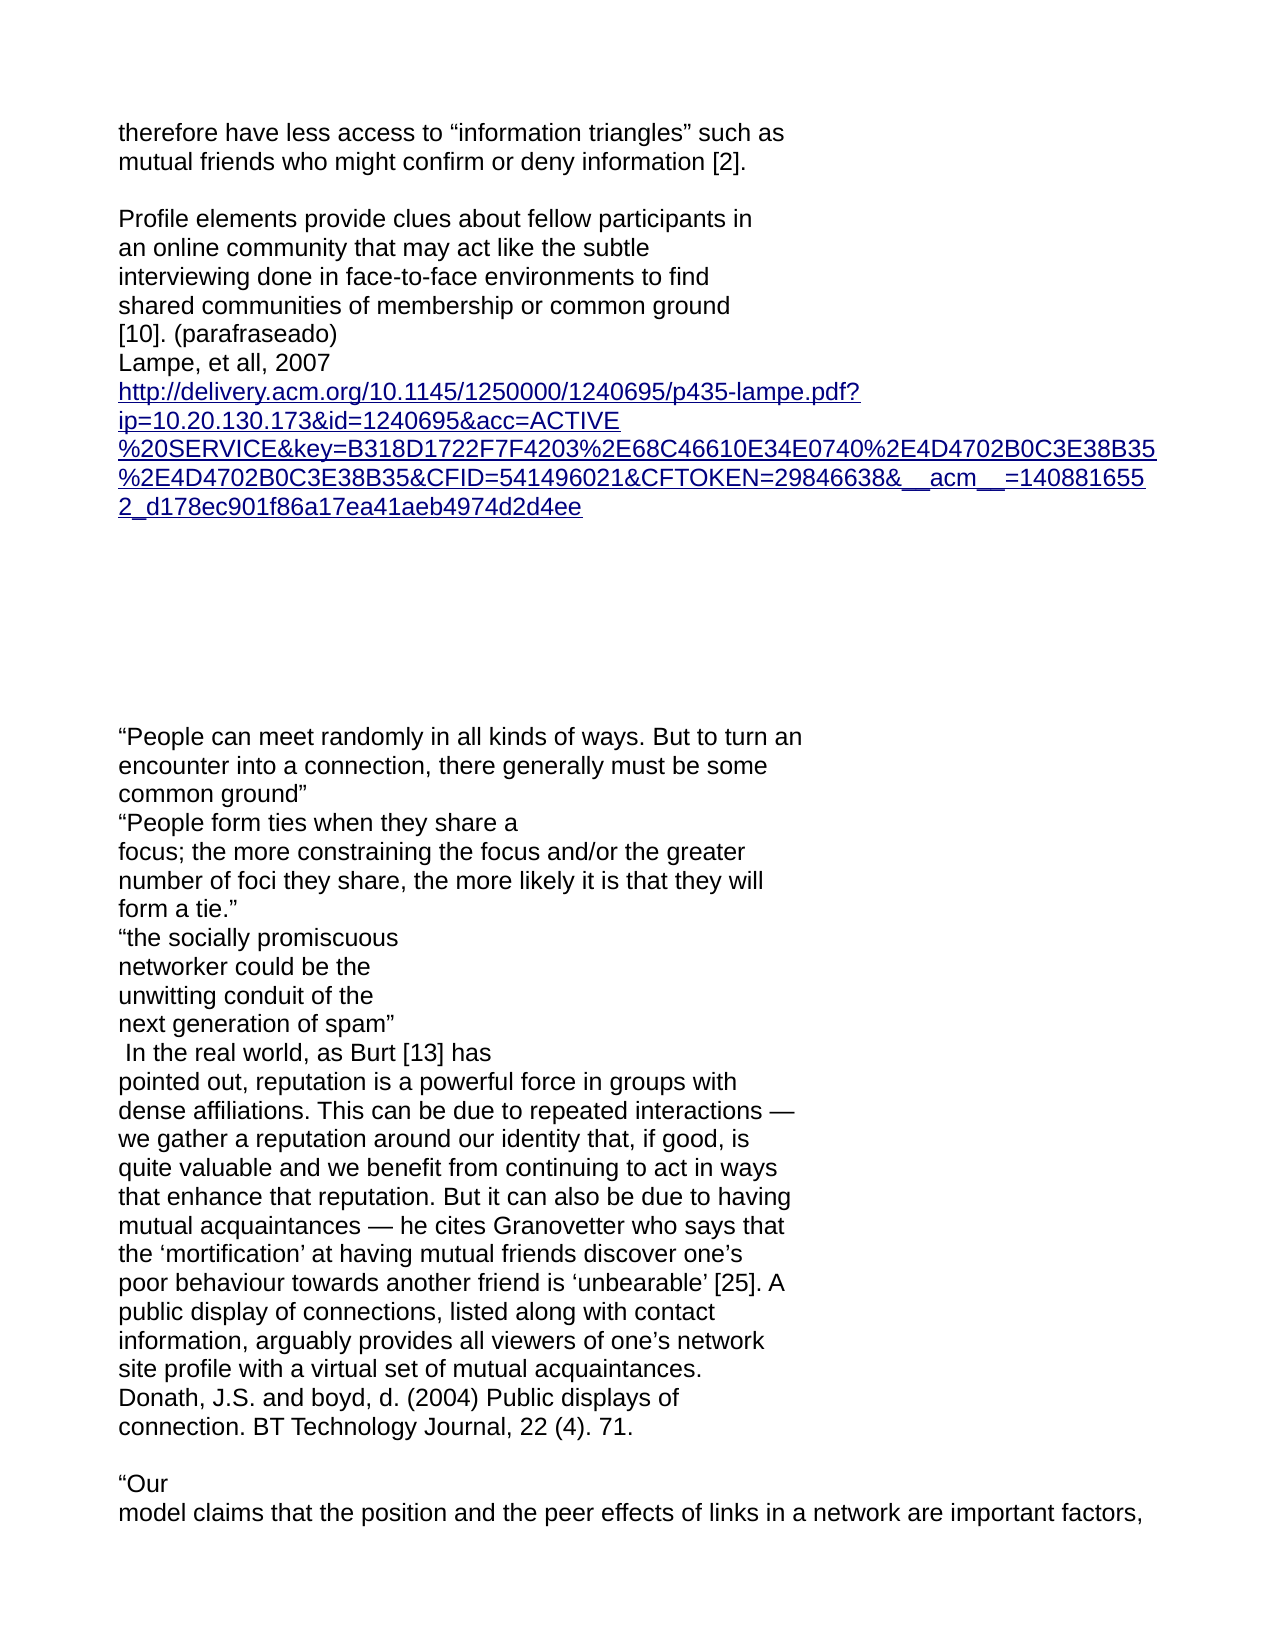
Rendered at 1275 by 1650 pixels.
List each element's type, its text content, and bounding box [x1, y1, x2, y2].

text the ‘mortification’ at having mutual friends discover one’s [118, 1239, 1157, 1268]
text “Our [118, 1469, 1157, 1498]
text quite valuable and we benefit from continuing to act in ways [118, 1153, 1157, 1182]
text “People form ties when they share a [118, 808, 1157, 837]
text public display of connections, listed along with contact [118, 1297, 1157, 1326]
text an online community that may act like the subtle [118, 233, 1157, 262]
text “the socially promiscuous [118, 923, 1157, 952]
text site profile with a virtual set of mutual acquaintances. [118, 1354, 1157, 1383]
text mutual acquaintances — he cites Granovetter who says that [118, 1211, 1157, 1239]
text that enhance that reputation. But it can also be due to having [118, 1182, 1157, 1211]
text interviewing done in face-to-face environments to find [118, 262, 1157, 291]
text http://delivery.acm.org/10.1145/1250000/1240695/p435-lampe.pdf?ip=10.20.130.173&id=1240695&acc=ACTIVE%20SERVICE&key=B318D1722F7F4203%2E68C46610E34E0740%2E4D4702B0C3E38B35 [118, 377, 1157, 459]
text %2E4D4702B0C3E38B35&CFID=541496021&CFTOKEN=29846638&__acm__=1408816552_d178ec901f86a17ea41aeb4974d2d4ee [118, 461, 1157, 521]
text common ground” [118, 779, 1157, 808]
text poor behaviour towards another friend is ‘unbearable’ [25]. A [118, 1268, 1157, 1297]
text form a tie.” [118, 894, 1157, 923]
text [10]. (parafraseado) [118, 319, 1157, 348]
text networker could be the [118, 952, 1157, 981]
text Profile elements provide clues about fellow participants in [118, 204, 1157, 233]
text Donath, J.S. and boyd, d. (2004) Public displays of [118, 1383, 1157, 1412]
text unwitting conduit of the [118, 981, 1157, 1009]
text number of foci they share, the more likely it is that they will [118, 866, 1157, 894]
text “People can meet randomly in all kinds of ways. But to turn an [118, 722, 1157, 751]
text pointed out, reputation is a powerful force in groups with [118, 1067, 1157, 1096]
text connection. BT Technology Journal, 22 (4). 71. [118, 1412, 1157, 1441]
text mutual friends who might confirm or deny information [2]. [118, 147, 1157, 176]
text therefore have less access to “information triangles” such as [118, 118, 1157, 147]
text In the real world, as Burt [13] has [118, 1038, 1157, 1067]
text encounter into a connection, there generally must be some [118, 751, 1157, 779]
text Lampe, et all, 2007 [118, 348, 1157, 377]
text model claims that the position and the peer effects of links in a network are important factors, [118, 1498, 1157, 1527]
text shared communities of membership or common ground [118, 291, 1157, 319]
text we gather a reputation around our identity that, if good, is [118, 1124, 1157, 1153]
text focus; the more constraining the focus and/or the greater [118, 837, 1157, 866]
text information, arguably provides all viewers of one’s network [118, 1326, 1157, 1354]
text dense affiliations. This can be due to repeated interactions — [118, 1096, 1157, 1124]
text next generation of spam” [118, 1009, 1157, 1038]
